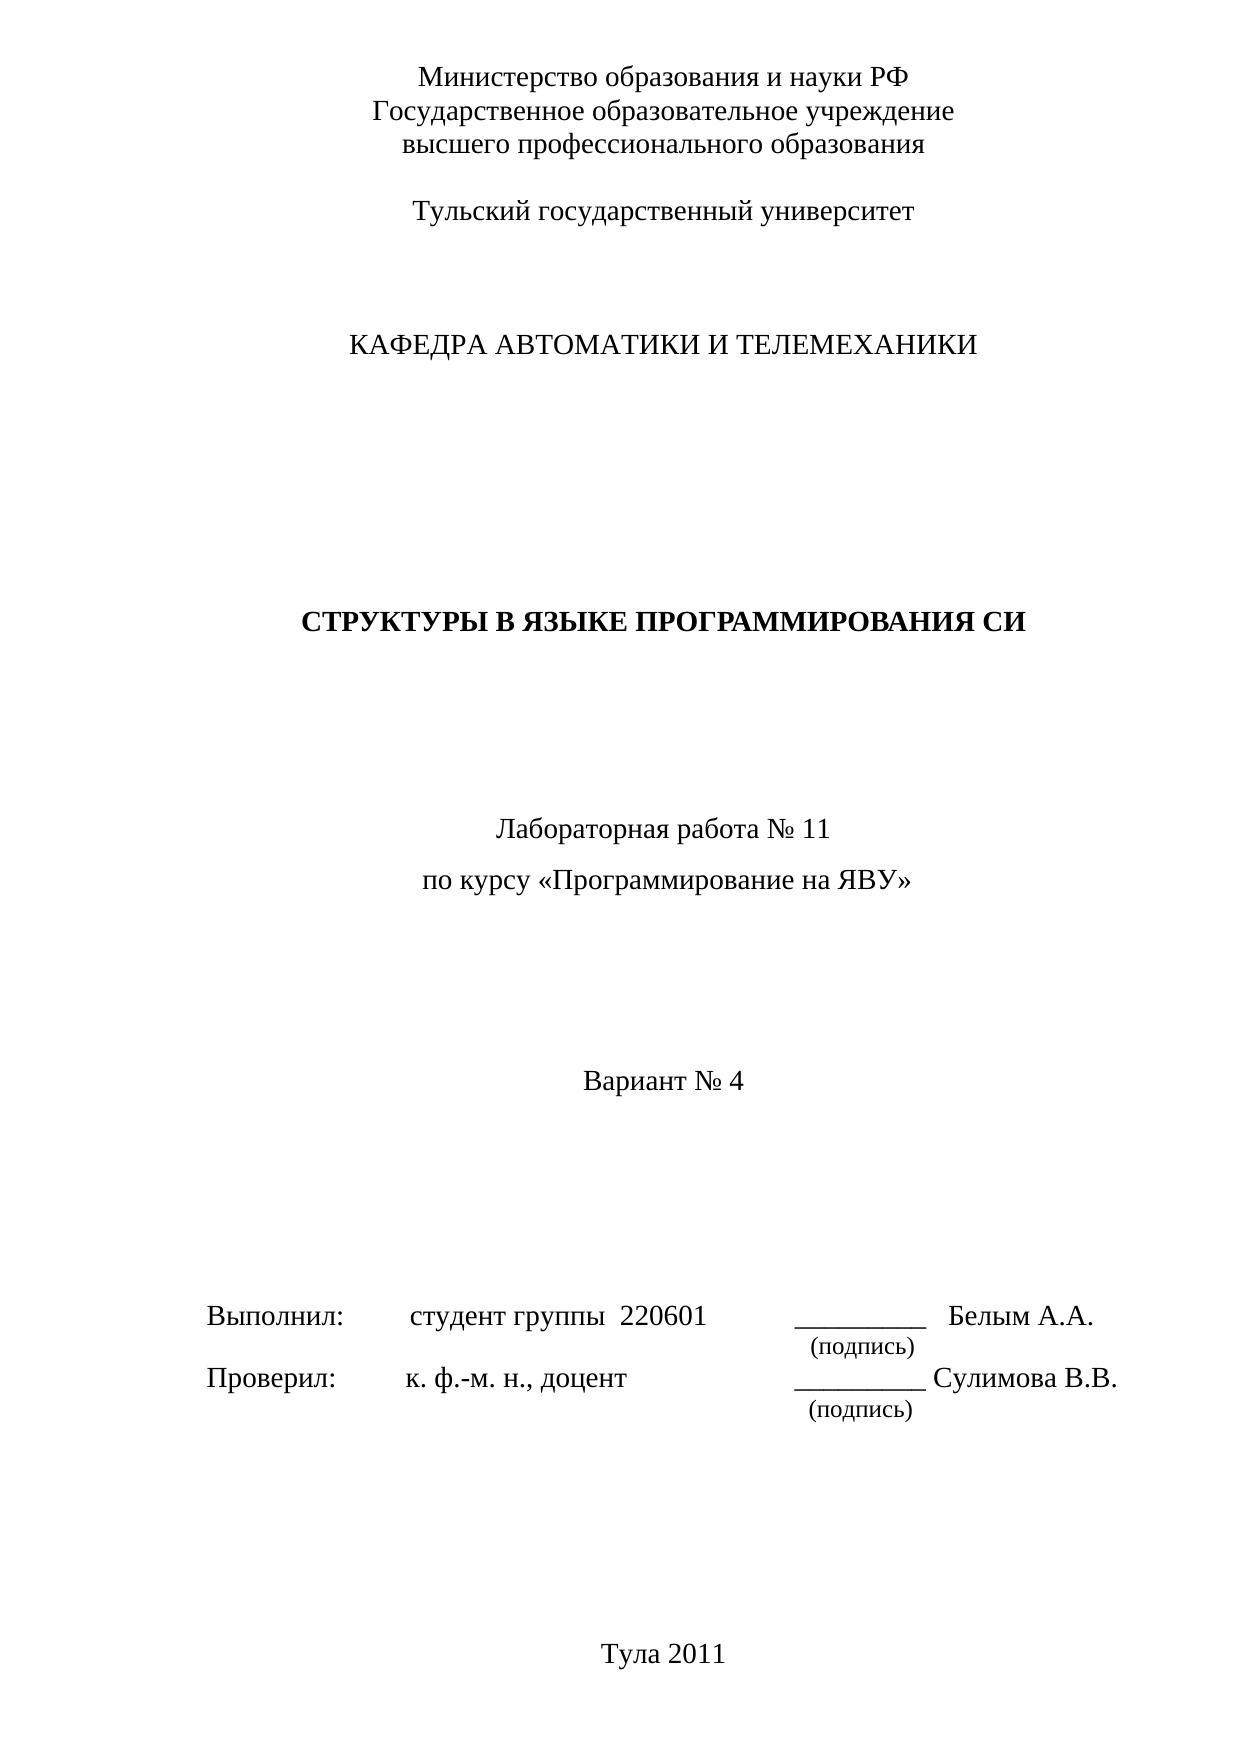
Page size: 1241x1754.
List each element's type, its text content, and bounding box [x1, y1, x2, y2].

text Лабораторная работа № 11 [206, 811, 1120, 845]
text Выполнил: студент группы 220601 _________ Белым А.А. [206, 1298, 1120, 1331]
text Министерство образования и науки РФ [206, 59, 1120, 93]
text Вариант № 4 [206, 1063, 1120, 1097]
text КАФЕДРА АВТОМАТИКИ И ТЕЛЕМЕХАНИКИ [206, 327, 1120, 361]
text по курсу «Программирование на ЯВУ» [206, 862, 1120, 895]
subtitle СТРУКТУРЫ В ЯЗЫКЕ ПРОГРАММИРОВАНИЯ СИ [146, 604, 1181, 637]
text (подпись) [804, 1331, 1120, 1360]
text Проверил: к. ф.-м. н., доцент _________ Сулимова В.В. [206, 1360, 1120, 1394]
text высшего профессионального образования [206, 126, 1120, 160]
text Тула 2011 [206, 1636, 1120, 1670]
text Тульский государственный университет [206, 193, 1120, 227]
text (подпись) [808, 1394, 1120, 1422]
text Государственное образовательное учреждение [206, 93, 1120, 126]
